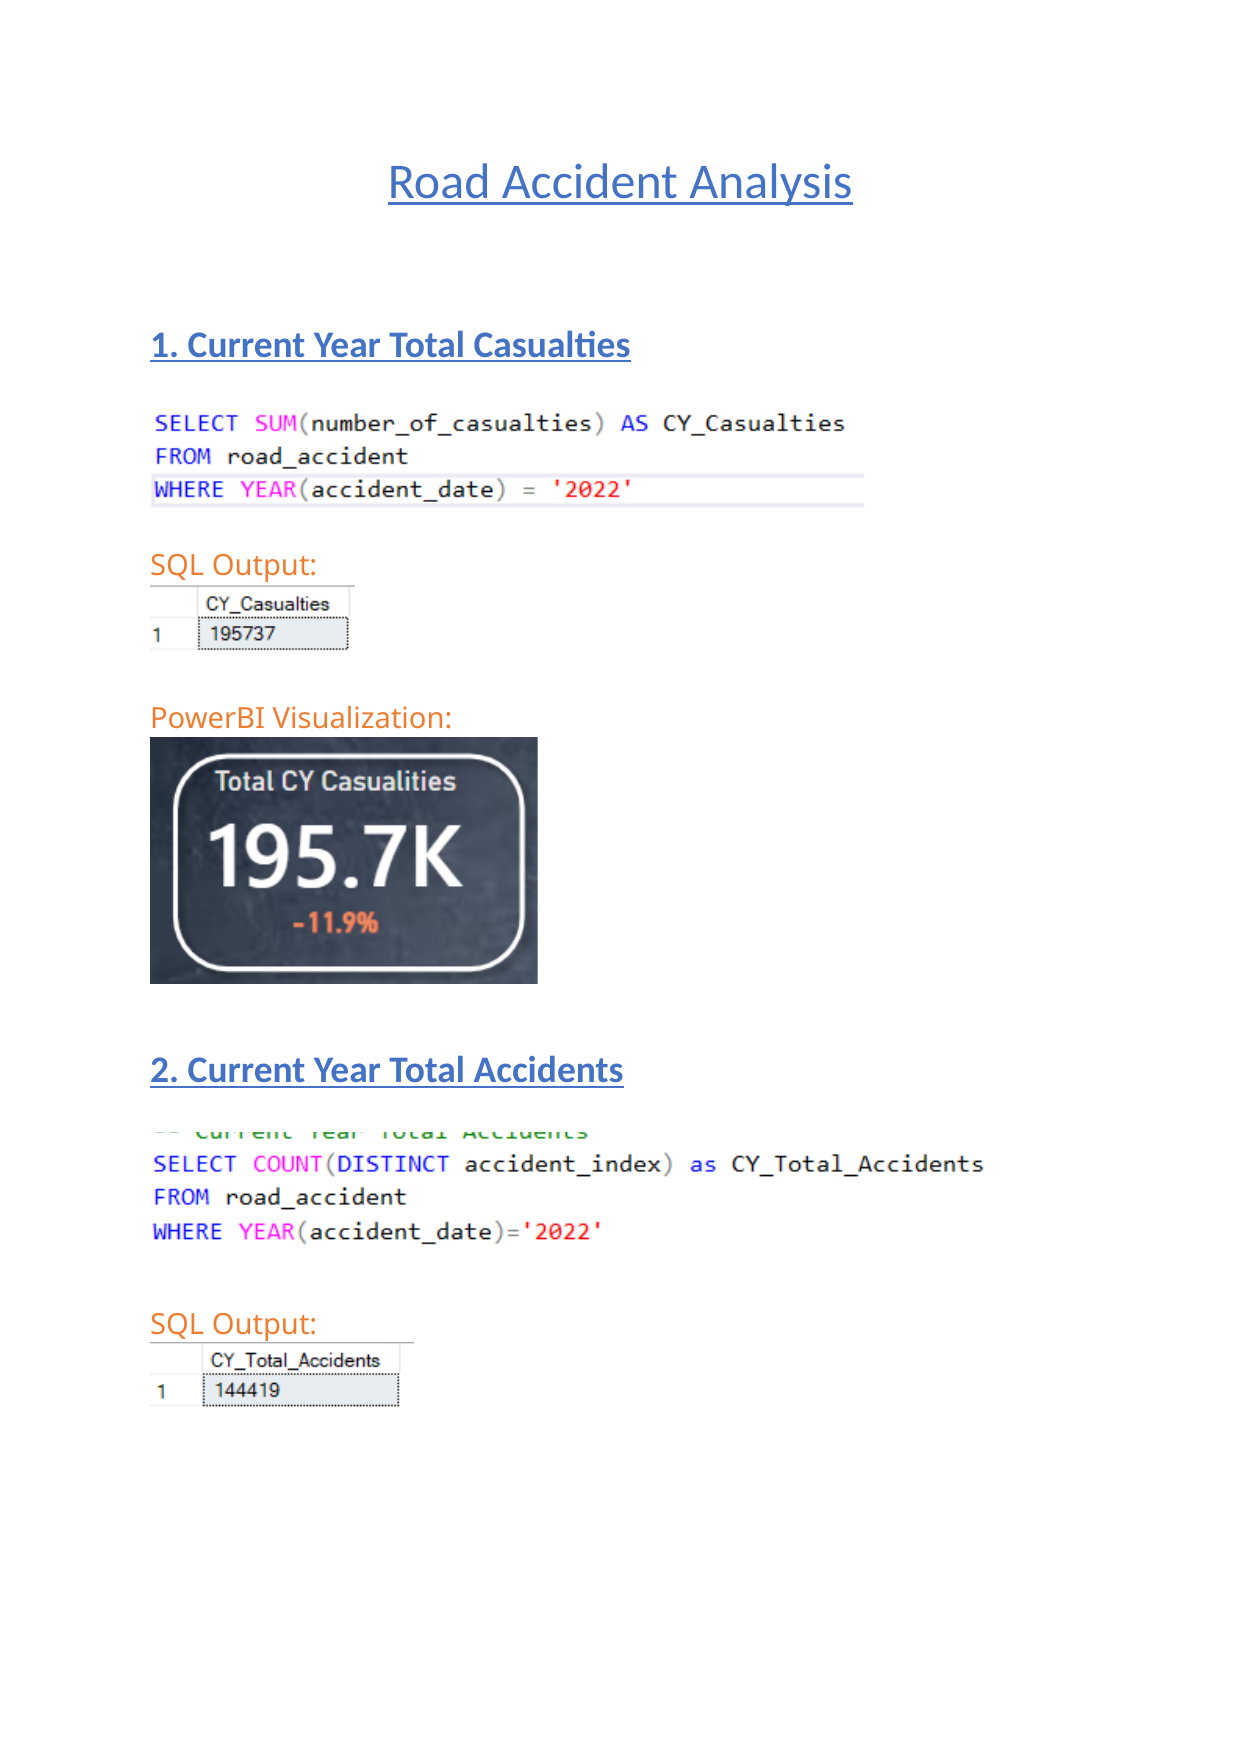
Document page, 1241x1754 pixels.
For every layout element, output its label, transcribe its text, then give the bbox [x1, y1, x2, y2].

text SQL Output: [150, 1303, 1090, 1343]
text PowerBI Visualization: [150, 697, 1090, 737]
subtitle 1. Current Year Total Casualties [150, 321, 1090, 367]
text SQL Output: [150, 544, 1090, 584]
text Road Accident Analysis [150, 150, 1090, 211]
subtitle 2. Current Year Total Accidents [150, 1046, 1090, 1092]
